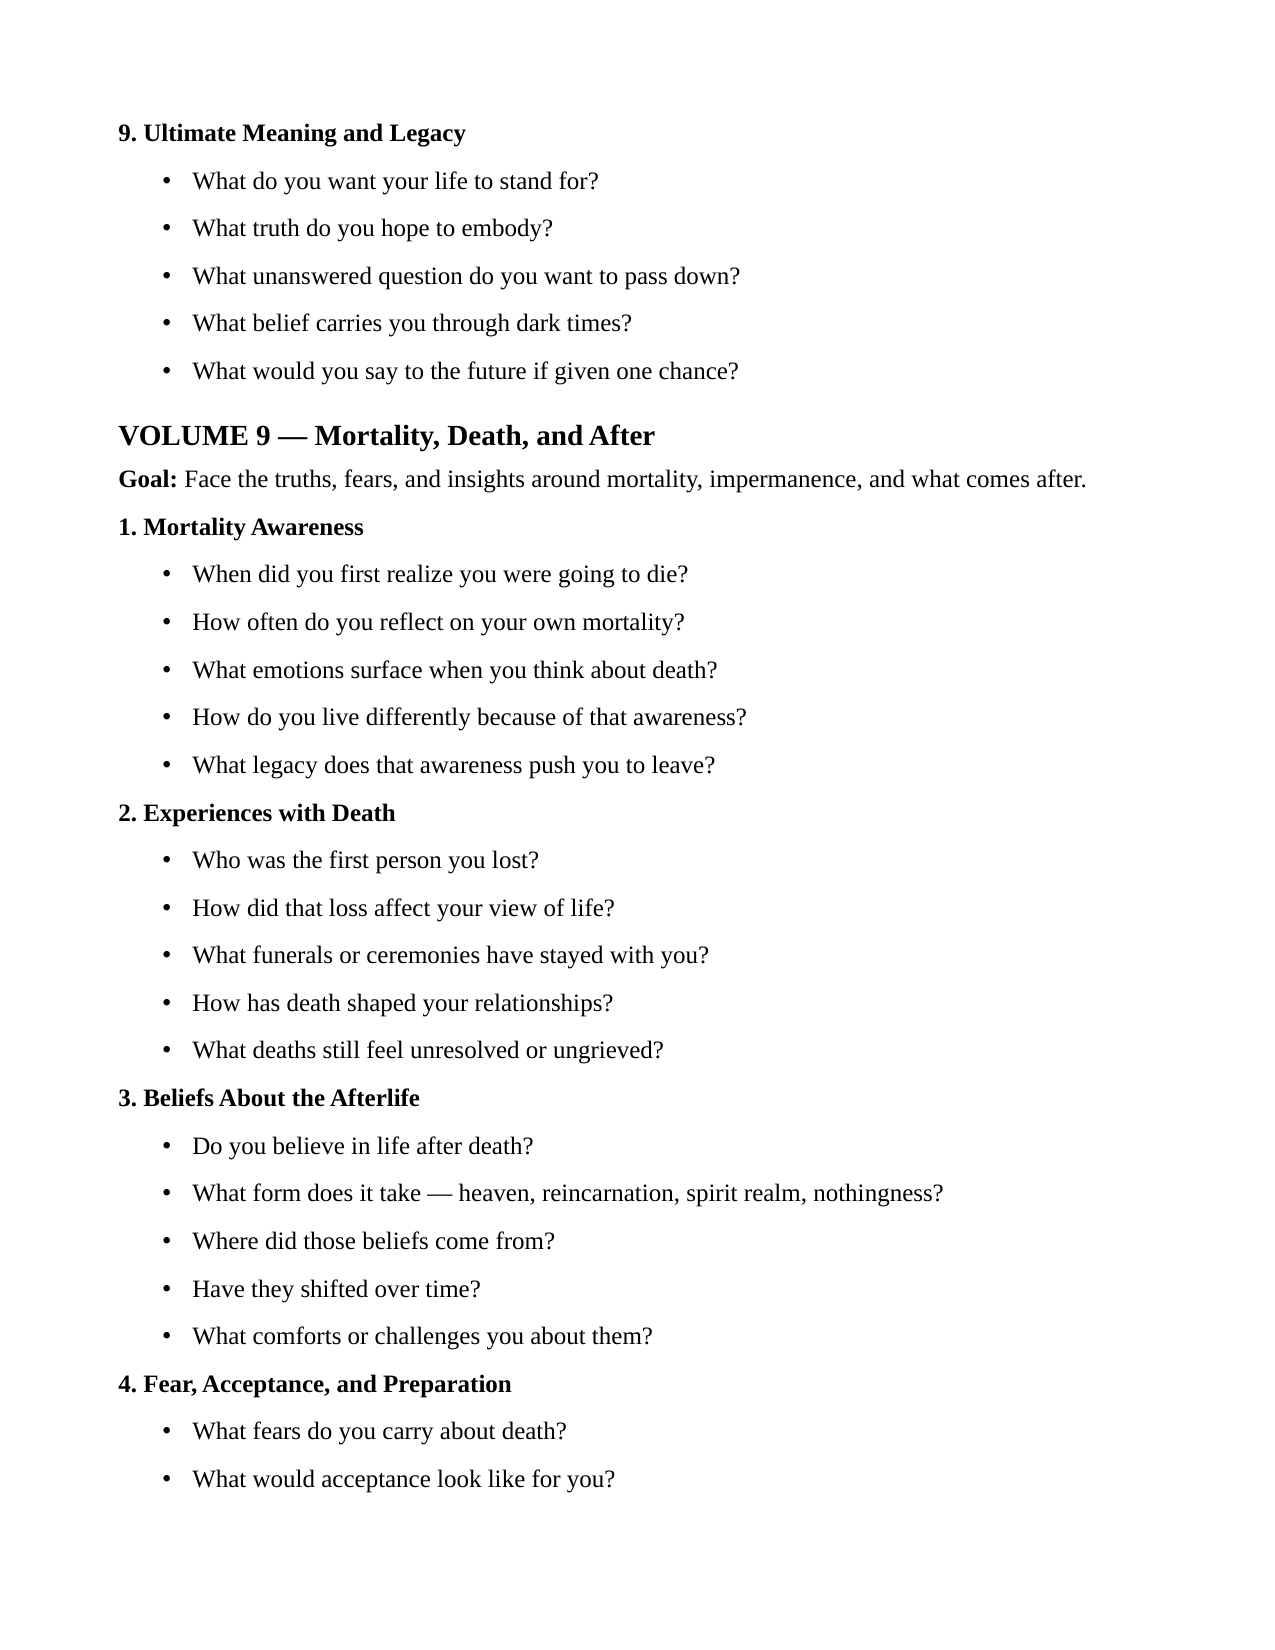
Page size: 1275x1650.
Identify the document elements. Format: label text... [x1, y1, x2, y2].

list What deaths still feel unresolved or ungrieved? [162, 1036, 1157, 1064]
text 4. Fear, Acceptance, and Preparation [118, 1369, 1157, 1398]
text 9. Ultimate Meaning and Legacy [118, 118, 1157, 147]
list What truth do you hope to embody? [162, 213, 1157, 242]
list What funerals or ceremonies have stayed with you? [162, 940, 1157, 969]
list When did you first realize you were going to die? [162, 559, 1157, 588]
list How often do you reflect on your own mortality? [162, 607, 1157, 636]
list What form does it take — heaven, reincarnation, spirit realm, nothingness? [162, 1178, 1157, 1207]
list How has death shaped your relationships? [162, 988, 1157, 1017]
list What legacy does that awareness push you to leave? [162, 750, 1157, 779]
list How did that loss affect your view of life? [162, 893, 1157, 922]
list What emotions surface when you think about death? [162, 655, 1157, 683]
list What would you say to the future if given one chance? [162, 356, 1157, 385]
subtitle VOLUME 9 — Mortality, Death, and After [118, 418, 1157, 452]
list Who was the first person you lost? [162, 845, 1157, 874]
list What fears do you carry about death? [162, 1416, 1157, 1445]
list What comforts or challenges you about them? [162, 1321, 1157, 1350]
list What do you want your life to stand for? [162, 166, 1157, 194]
list What belief carries you through dark times? [162, 308, 1157, 337]
list Have they shifted over time? [162, 1274, 1157, 1302]
text Goal: Face the truths, fears, and insights around mortality, impermanence, and what comes after. [118, 464, 1157, 493]
list What would acceptance look like for you? [162, 1464, 1157, 1493]
list What unanswered question do you want to pass down? [162, 261, 1157, 290]
list Do you believe in life after death? [162, 1131, 1157, 1159]
text 3. Beliefs About the Afterlife [118, 1083, 1157, 1112]
list Where did those beliefs come from? [162, 1226, 1157, 1255]
text 2. Experiences with Death [118, 798, 1157, 826]
list How do you live differently because of that awareness? [162, 702, 1157, 731]
text 1. Mortality Awareness [118, 512, 1157, 541]
